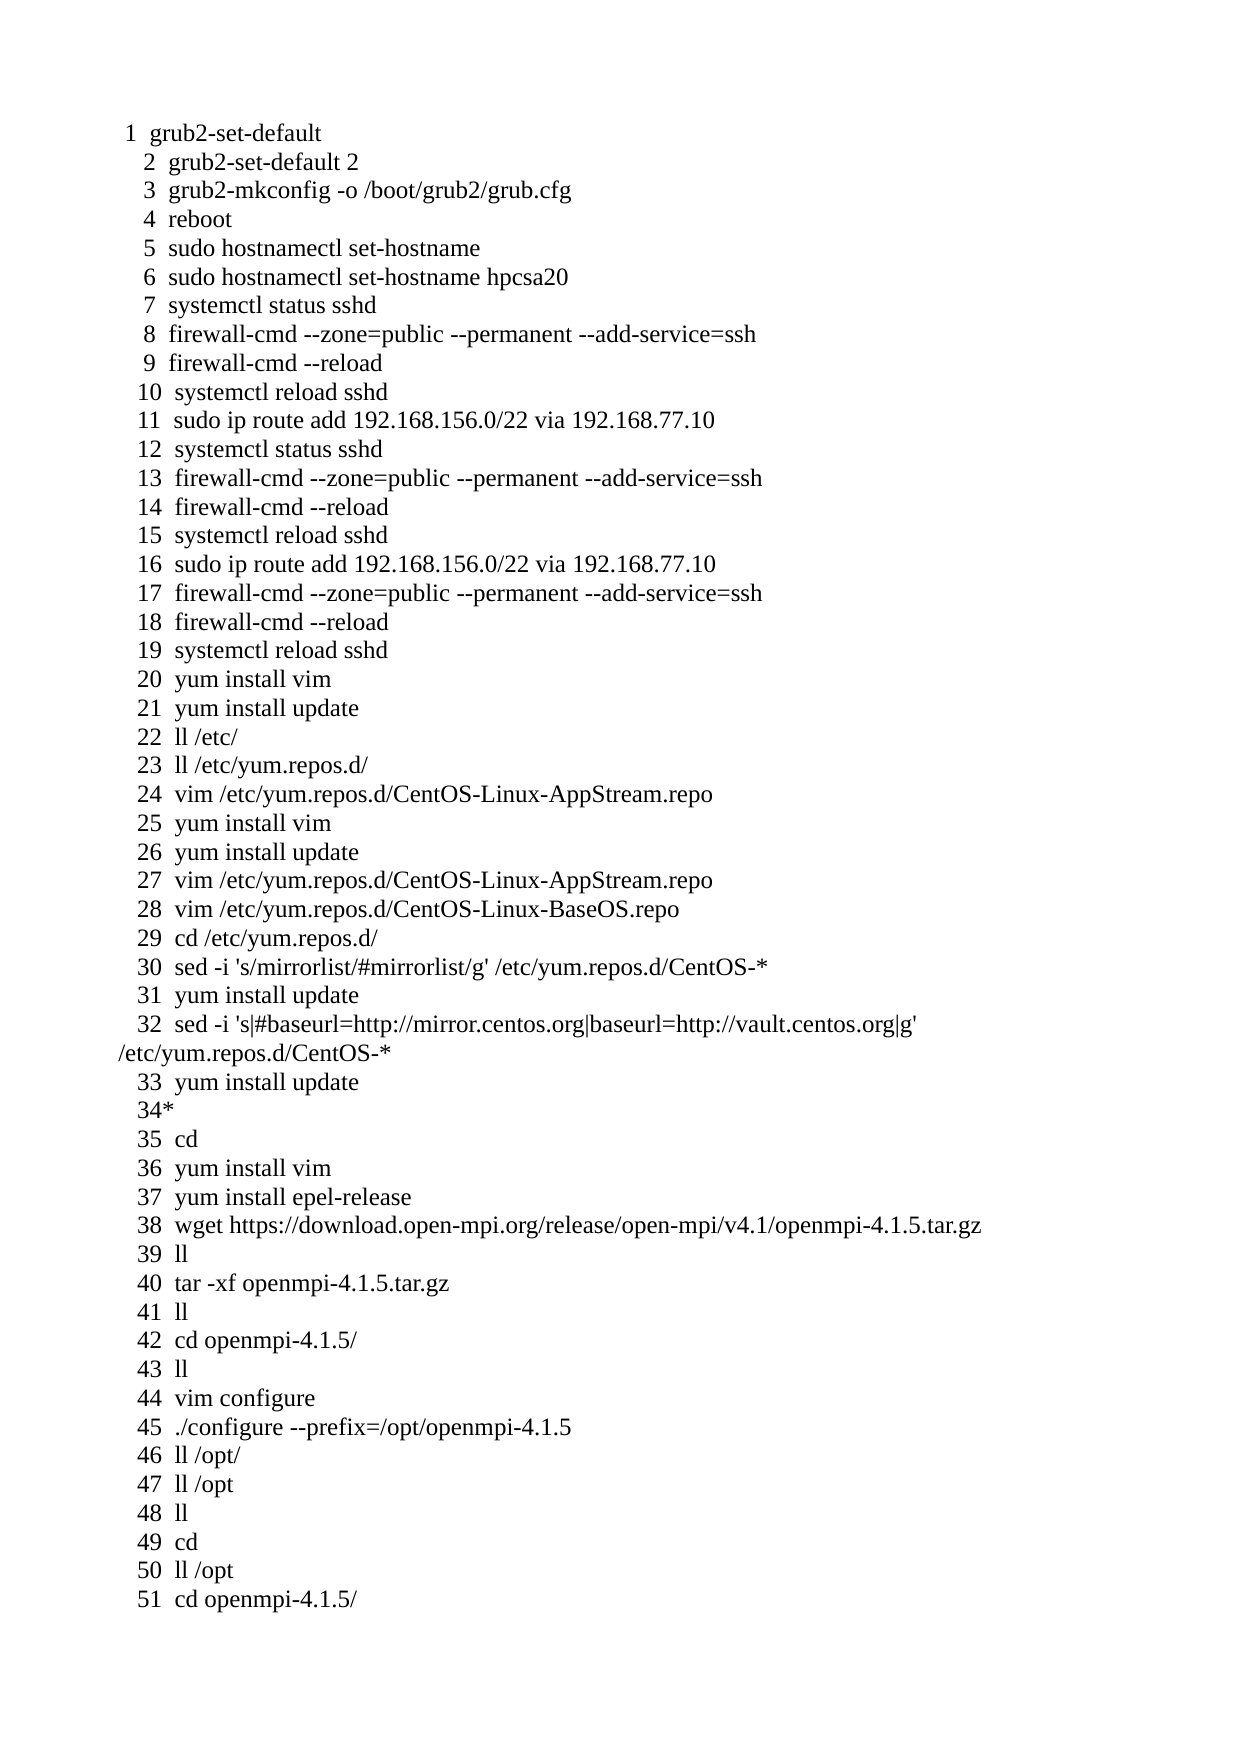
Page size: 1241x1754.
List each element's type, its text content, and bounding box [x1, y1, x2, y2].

text 42 cd openmpi-4.1.5/ [118, 1326, 1122, 1354]
text 8 firewall-cmd --zone=public --permanent --add-service=ssh [118, 319, 1122, 348]
text 6 sudo hostnamectl set-hostname hpcsa20 [118, 262, 1122, 291]
text 34* [118, 1096, 1122, 1124]
text 20 yum install vim [118, 664, 1122, 693]
text 51 cd openmpi-4.1.5/ [118, 1584, 1122, 1613]
text 37 yum install epel-release [118, 1182, 1122, 1211]
text 46 ll /opt/ [118, 1441, 1122, 1469]
text 26 yum install update [118, 837, 1122, 866]
text 14 firewall-cmd --reload [118, 492, 1122, 521]
text 30 sed -i 's/mirrorlist/#mirrorlist/g' /etc/yum.repos.d/CentOS-* [118, 952, 1122, 981]
text 39 ll [118, 1239, 1122, 1268]
text 19 systemctl reload sshd [118, 636, 1122, 664]
text 50 ll /opt [118, 1556, 1122, 1584]
text 40 tar -xf openmpi-4.1.5.tar.gz [118, 1268, 1122, 1297]
text 21 yum install update [118, 693, 1122, 722]
text 33 yum install update [118, 1067, 1122, 1096]
text 2 grub2-set-default 2 [118, 147, 1122, 176]
text 29 cd /etc/yum.repos.d/ [118, 923, 1122, 952]
text 43 ll [118, 1354, 1122, 1383]
text 9 firewall-cmd --reload [118, 348, 1122, 377]
text 10 systemctl reload sshd [118, 377, 1122, 406]
text 36 yum install vim [118, 1153, 1122, 1182]
text 44 vim configure [118, 1383, 1122, 1412]
text 31 yum install update [118, 981, 1122, 1009]
text 32 sed -i 's|#baseurl=http://mirror.centos.org|baseurl=http://vault.centos.org|g' /etc/yum.repos.d/CentOS-* [118, 1009, 1122, 1067]
text 38 wget https://download.open-mpi.org/release/open-mpi/v4.1/openmpi-4.1.5.tar.gz [118, 1211, 1122, 1239]
text 13 firewall-cmd --zone=public --permanent --add-service=ssh [118, 463, 1122, 492]
text 41 ll [118, 1297, 1122, 1326]
text 47 ll /opt [118, 1469, 1122, 1498]
text 23 ll /etc/yum.repos.d/ [118, 751, 1122, 779]
text 48 ll [118, 1498, 1122, 1527]
text 18 firewall-cmd --reload [118, 607, 1122, 636]
text 12 systemctl status sshd [118, 434, 1122, 463]
text 49 cd [118, 1527, 1122, 1556]
text 5 sudo hostnamectl set-hostname [118, 233, 1122, 262]
text 3 grub2-mkconfig -o /boot/grub2/grub.cfg [118, 176, 1122, 204]
text 1 grub2-set-default [118, 118, 1122, 147]
text 17 firewall-cmd --zone=public --permanent --add-service=ssh [118, 578, 1122, 607]
text 4 reboot [118, 204, 1122, 233]
text 27 vim /etc/yum.repos.d/CentOS-Linux-AppStream.repo [118, 866, 1122, 894]
text 15 systemctl reload sshd [118, 521, 1122, 549]
text 45 ./configure --prefix=/opt/openmpi-4.1.5 [118, 1412, 1122, 1441]
text 11 sudo ip route add 192.168.156.0/22 via 192.168.77.10 [118, 406, 1122, 434]
text 35 cd [118, 1124, 1122, 1153]
text 28 vim /etc/yum.repos.d/CentOS-Linux-BaseOS.repo [118, 894, 1122, 923]
text 22 ll /etc/ [118, 722, 1122, 751]
text 7 systemctl status sshd [118, 291, 1122, 319]
text 25 yum install vim [118, 808, 1122, 837]
text 24 vim /etc/yum.repos.d/CentOS-Linux-AppStream.repo [118, 779, 1122, 808]
text 16 sudo ip route add 192.168.156.0/22 via 192.168.77.10 [118, 549, 1122, 578]
